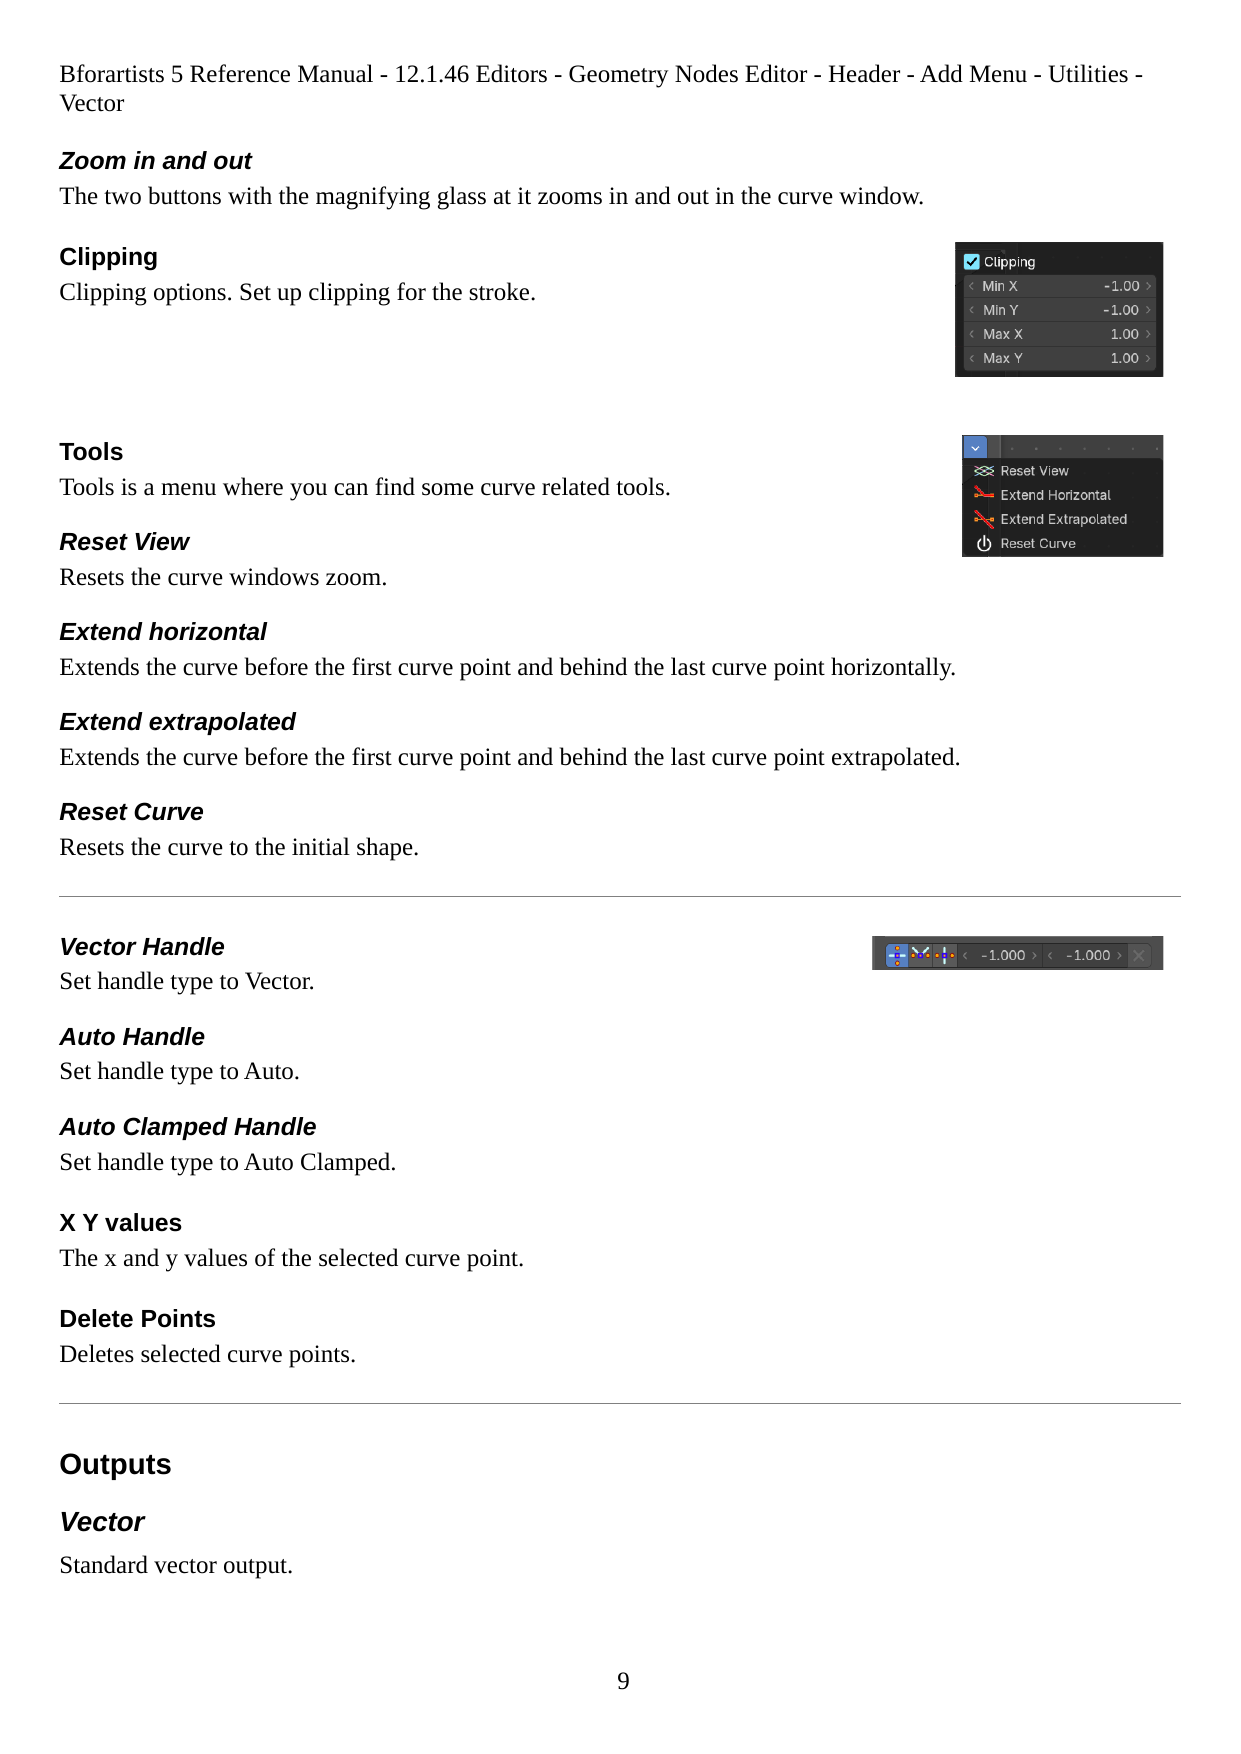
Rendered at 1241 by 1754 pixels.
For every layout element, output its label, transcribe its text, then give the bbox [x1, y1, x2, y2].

subtitle [1164, 527, 1181, 556]
picture [955, 242, 1164, 377]
text Set handle type to Vector. [59, 966, 1181, 995]
subtitle X Y values [59, 1208, 1181, 1237]
text Extends the curve before the first curve point and behind the last curve point extrapolated. [59, 742, 1181, 771]
subtitle Clipping [59, 242, 955, 271]
subtitle [1164, 242, 1181, 271]
text Deletes selected curve points. [59, 1339, 1181, 1368]
text The x and y values of the selected curve point. [59, 1243, 1181, 1272]
text Tools is a menu where you can find some curve related tools. [59, 472, 962, 500]
picture [872, 936, 1164, 970]
picture [962, 435, 1164, 557]
text Resets the curve windows zoom. [59, 562, 1181, 591]
subtitle Tools [59, 437, 962, 465]
text Set handle type to Auto. [59, 1056, 1181, 1085]
subtitle Zoom in and out [59, 146, 1181, 174]
subtitle Vector Handle [59, 932, 1181, 960]
text Set handle type to Auto Clamped. [59, 1147, 1181, 1175]
subtitle Auto Handle [59, 1022, 1181, 1050]
text Resets the curve to the initial shape. [59, 832, 1181, 861]
subtitle Delete Points [59, 1304, 1181, 1333]
subtitle Extend extrapolated [59, 707, 1181, 736]
subtitle Reset Curve [59, 797, 1181, 826]
text The two buttons with the magnifying glass at it zooms in and out in the curve window. [59, 181, 1181, 209]
text Standard vector output. [59, 1550, 1181, 1579]
subtitle Extend horizontal [59, 617, 1181, 646]
subtitle Auto Clamped Handle [59, 1112, 1181, 1140]
subtitle Reset View [59, 527, 962, 556]
subtitle Vector [59, 1506, 1181, 1538]
subtitle [1164, 437, 1181, 465]
text Extends the curve before the first curve point and behind the last curve point horizontally. [59, 652, 1181, 681]
text Clipping options. Set up clipping for the stroke. [59, 277, 955, 306]
subtitle Outputs [59, 1447, 1181, 1481]
